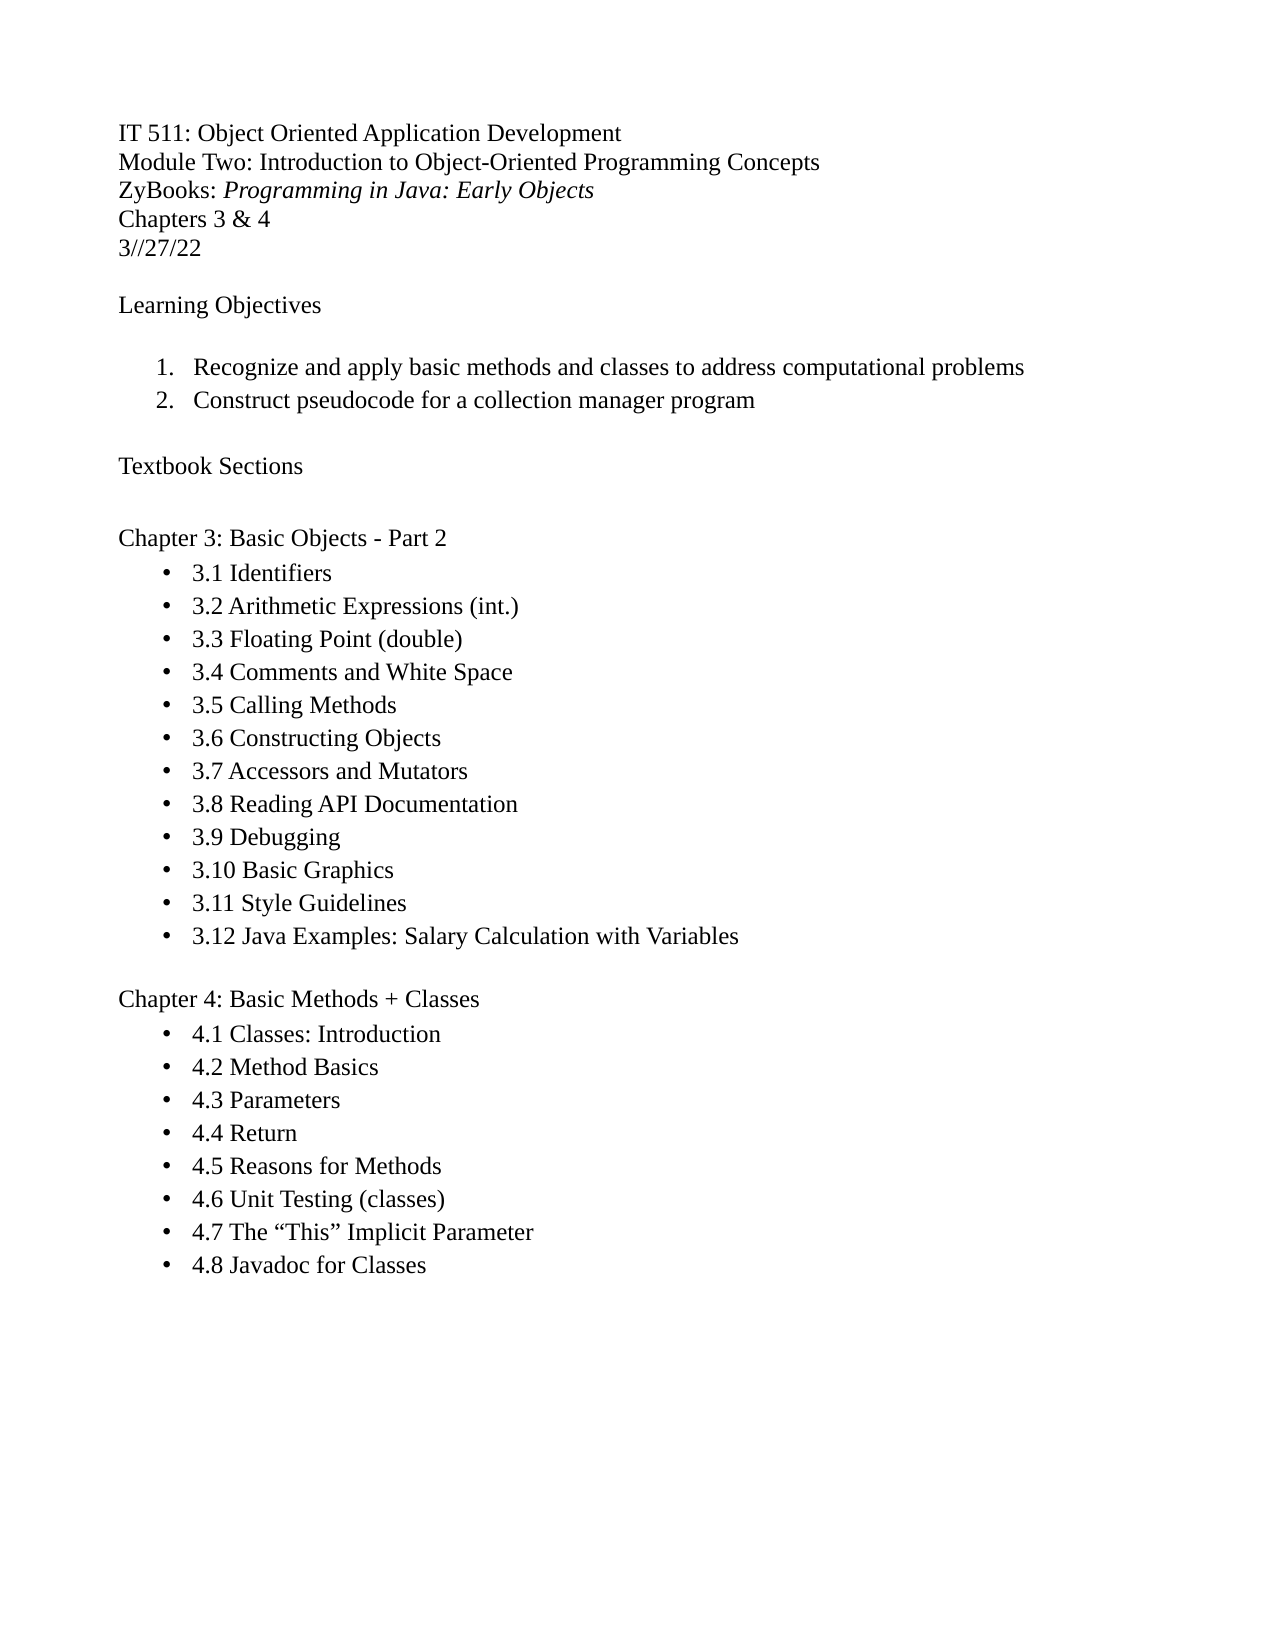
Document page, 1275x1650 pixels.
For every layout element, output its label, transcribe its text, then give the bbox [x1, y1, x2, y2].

list 4.6 Unit Testing (classes) [162, 1184, 1157, 1213]
list 4.7 The “This” Implicit Parameter [162, 1217, 1157, 1246]
list 4.5 Reasons for Methods [162, 1151, 1157, 1180]
list 3.6 Constructing Objects [162, 723, 1157, 752]
text Module Two: Introduction to Object-Oriented Programming Concepts [118, 147, 1157, 176]
subtitle Chapter 4: Basic Methods + Classes [118, 984, 1157, 1013]
list 3.8 Reading API Documentation [162, 789, 1157, 818]
list 4.4 Return [162, 1118, 1157, 1147]
list Construct pseudocode for a collection manager program [156, 385, 1157, 414]
list 4.1 Classes: Introduction [162, 1019, 1157, 1048]
list 4.3 Parameters [162, 1085, 1157, 1114]
list 3.12 Java Examples: Salary Calculation with Variables [162, 921, 1157, 950]
list 3.1 Identifiers [162, 558, 1157, 587]
list 3.9 Debugging [162, 822, 1157, 851]
list 3.7 Accessors and Mutators [162, 756, 1157, 785]
text Textbook Sections [118, 451, 1157, 480]
list 3.3 Floating Point (double) [162, 624, 1157, 653]
list Recognize and apply basic methods and classes to address computational problems [156, 352, 1157, 381]
text ZyBooks: Programming in Java: Early Objects [118, 176, 1157, 204]
list 3.10 Basic Graphics [162, 855, 1157, 884]
subtitle Chapter 3: Basic Objects - Part 2 [118, 523, 1157, 552]
list 3.4 Comments and White Space [162, 657, 1157, 686]
list 4.8 Javadoc for Classes [162, 1250, 1157, 1279]
list 4.2 Method Basics [162, 1052, 1157, 1081]
text 3//27/22 [118, 233, 1157, 262]
text Chapters 3 & 4 [118, 204, 1157, 233]
text IT 511: Object Oriented Application Development [118, 118, 1157, 147]
text Learning Objectives [118, 291, 1157, 319]
list 3.2 Arithmetic Expressions (int.) [162, 591, 1157, 620]
list 3.11 Style Guidelines [162, 888, 1157, 917]
list 3.5 Calling Methods [162, 690, 1157, 719]
